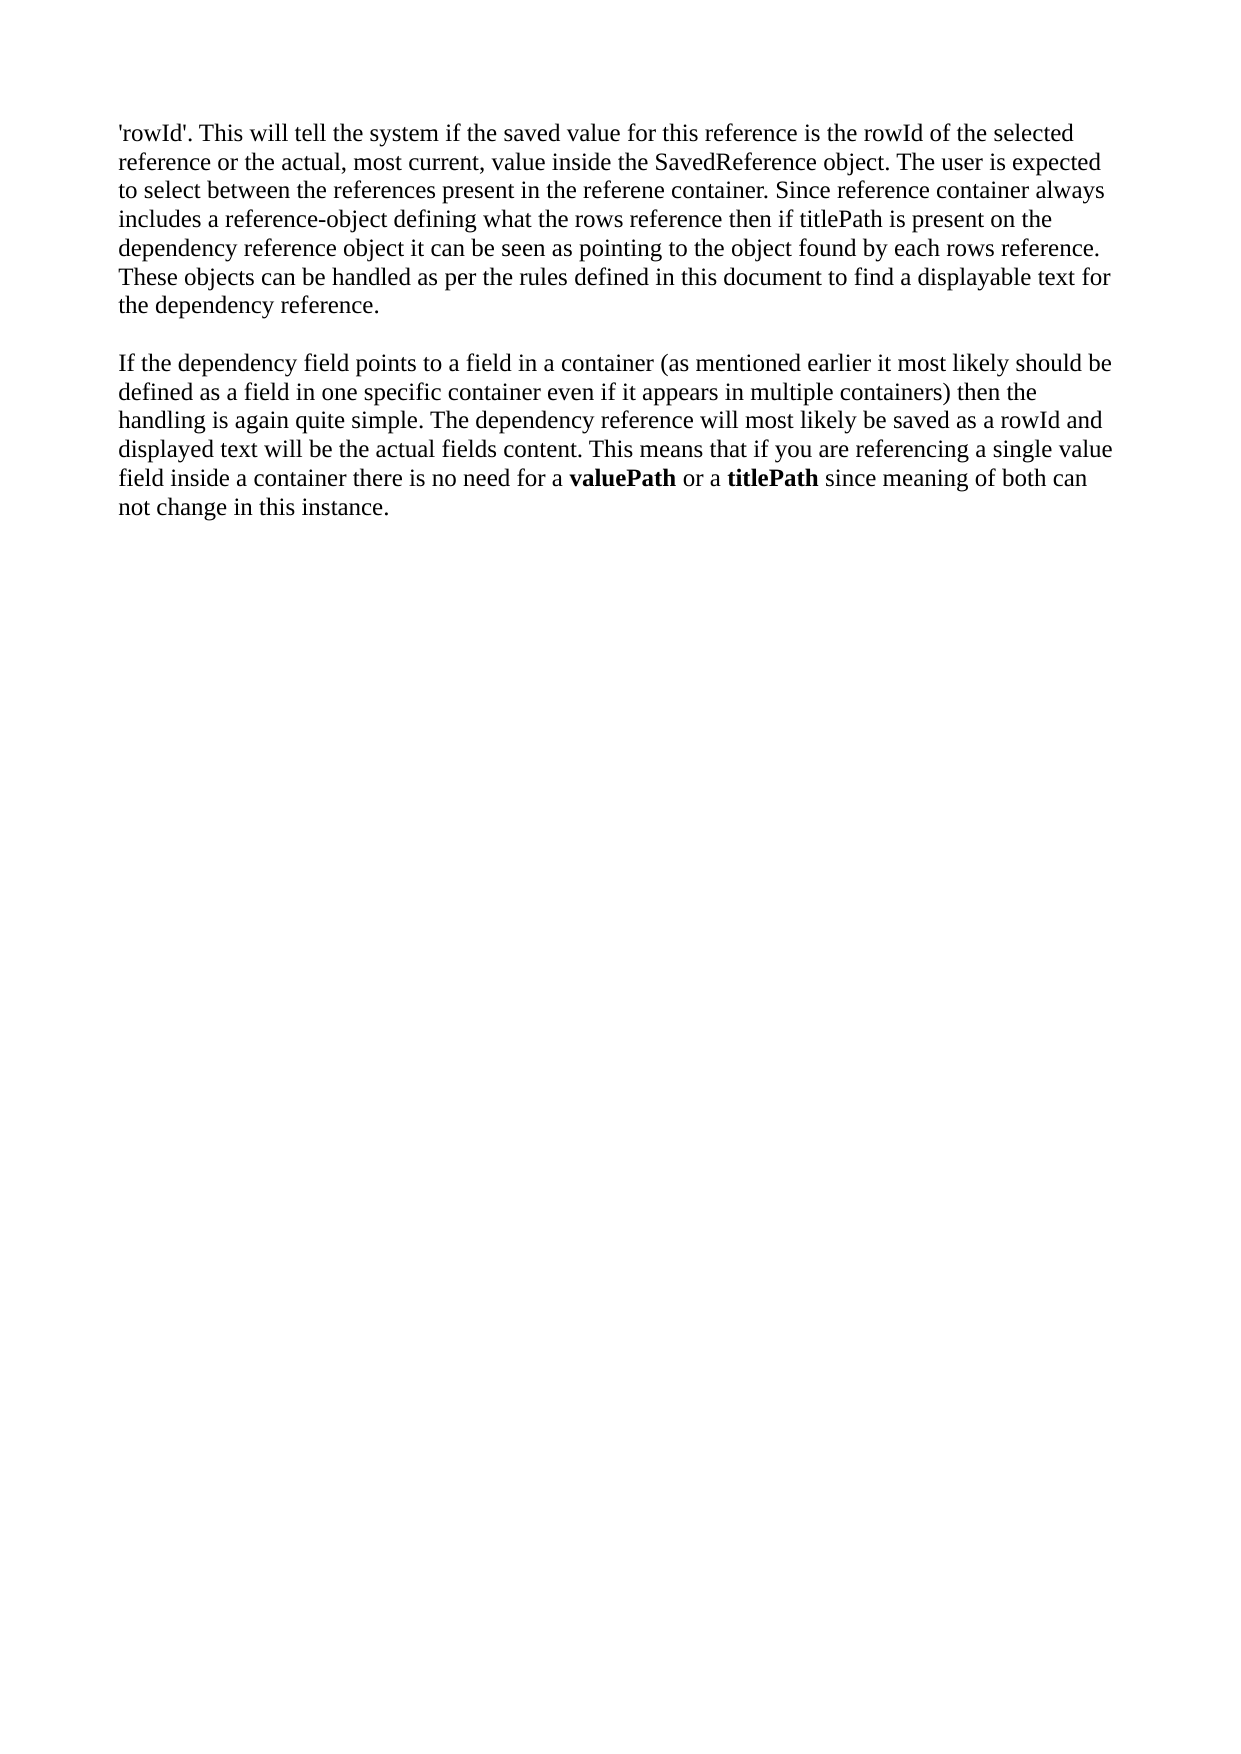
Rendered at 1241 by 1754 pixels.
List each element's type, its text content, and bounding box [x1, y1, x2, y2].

text 'rowId'. This will tell the system if the saved value for this reference is the rowId of the selected reference or the actual, most current, value inside the SavedReference object. The user is expected to select between the references present in the referene container. Since reference container always includes a reference-object defining what the rows reference then if titlePath is present on the dependency reference object it can be seen as pointing to the object found by each rows reference. These objects can be handled as per the rules defined in this document to find a displayable text for the dependency reference. [118, 118, 1122, 319]
text If the dependency field points to a field in a container (as mentioned earlier it most likely should be defined as a field in one specific container even if it appears in multiple containers) then the handling is again quite simple. The dependency reference will most likely be saved as a rowId and displayed text will be the actual fields content. This means that if you are referencing a single value field inside a container there is no need for a valuePath or a titlePath since meaning of both can not change in this instance. [118, 348, 1122, 521]
